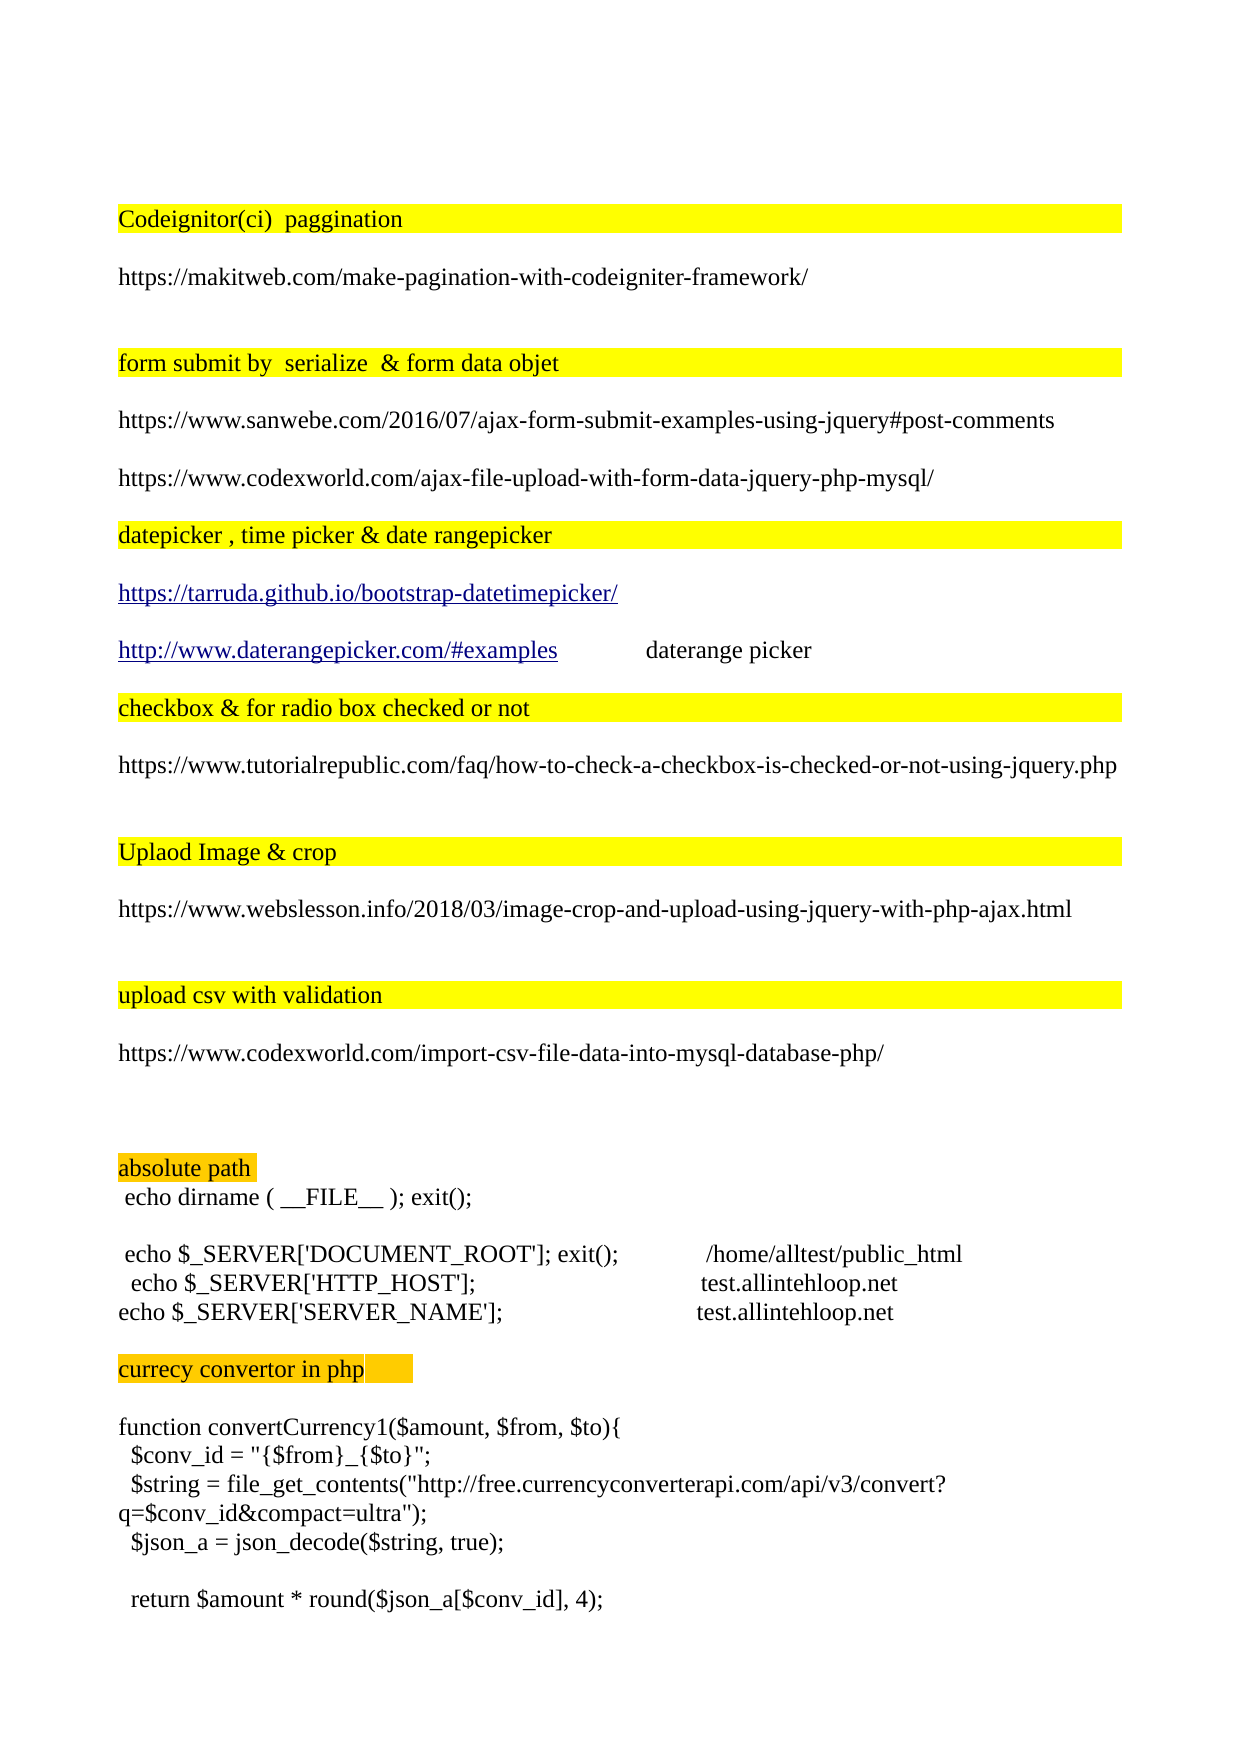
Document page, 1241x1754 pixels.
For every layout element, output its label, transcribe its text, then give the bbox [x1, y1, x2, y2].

text upload csv with validation [118, 981, 1122, 1009]
text $json_a = json_decode($string, true); [118, 1527, 1122, 1556]
text https://www.sanwebe.com/2016/07/ajax-form-submit-examples-using-jquery#post-comments [118, 406, 1122, 434]
text https://www.codexworld.com/import-csv-file-data-into-mysql-database-php/ [118, 1038, 1122, 1067]
text echo $_SERVER['DOCUMENT_ROOT']; exit(); /home/alltest/public_html [118, 1239, 1122, 1268]
text http://www.daterangepicker.com/#examples daterange picker [118, 636, 1122, 664]
text https://makitweb.com/make-pagination-with-codeigniter-framework/ [118, 262, 1122, 291]
text Codeignitor(ci) paggination [118, 204, 1122, 233]
text echo $_SERVER['SERVER_NAME']; test.allintehloop.net [118, 1297, 1122, 1326]
text echo $_SERVER['HTTP_HOST']; test.allintehloop.net [118, 1268, 1122, 1297]
text https://www.codexworld.com/ajax-file-upload-with-form-data-jquery-php-mysql/ [118, 463, 1122, 492]
text https://tarruda.github.io/bootstrap-datetimepicker/ [118, 578, 1122, 607]
text checkbox & for radio box checked or not [118, 693, 1122, 722]
text Uplaod Image & crop [118, 837, 1122, 866]
text echo dirname ( __FILE__ ); exit(); [118, 1182, 1122, 1211]
text form submit by serialize & form data objet [118, 348, 1122, 377]
text $string = file_get_contents("http://free.currencyconverterapi.com/api/v3/convert?q=$conv_id&compact=ultra"); [118, 1469, 1122, 1527]
text https://www.tutorialrepublic.com/faq/how-to-check-a-checkbox-is-checked-or-not-using-jquery.php [118, 751, 1122, 779]
text $conv_id = "{$from}_{$to}"; [118, 1441, 1122, 1469]
text function convertCurrency1($amount, $from, $to){ [118, 1412, 1122, 1441]
text absolute path [118, 1153, 1122, 1182]
text currecy convertor in php [118, 1354, 1122, 1383]
text https://www.webslesson.info/2018/03/image-crop-and-upload-using-jquery-with-php-ajax.html [118, 894, 1122, 923]
text return $amount * round($json_a[$conv_id], 4); [118, 1584, 1122, 1613]
text datepicker , time picker & date rangepicker [118, 521, 1122, 549]
